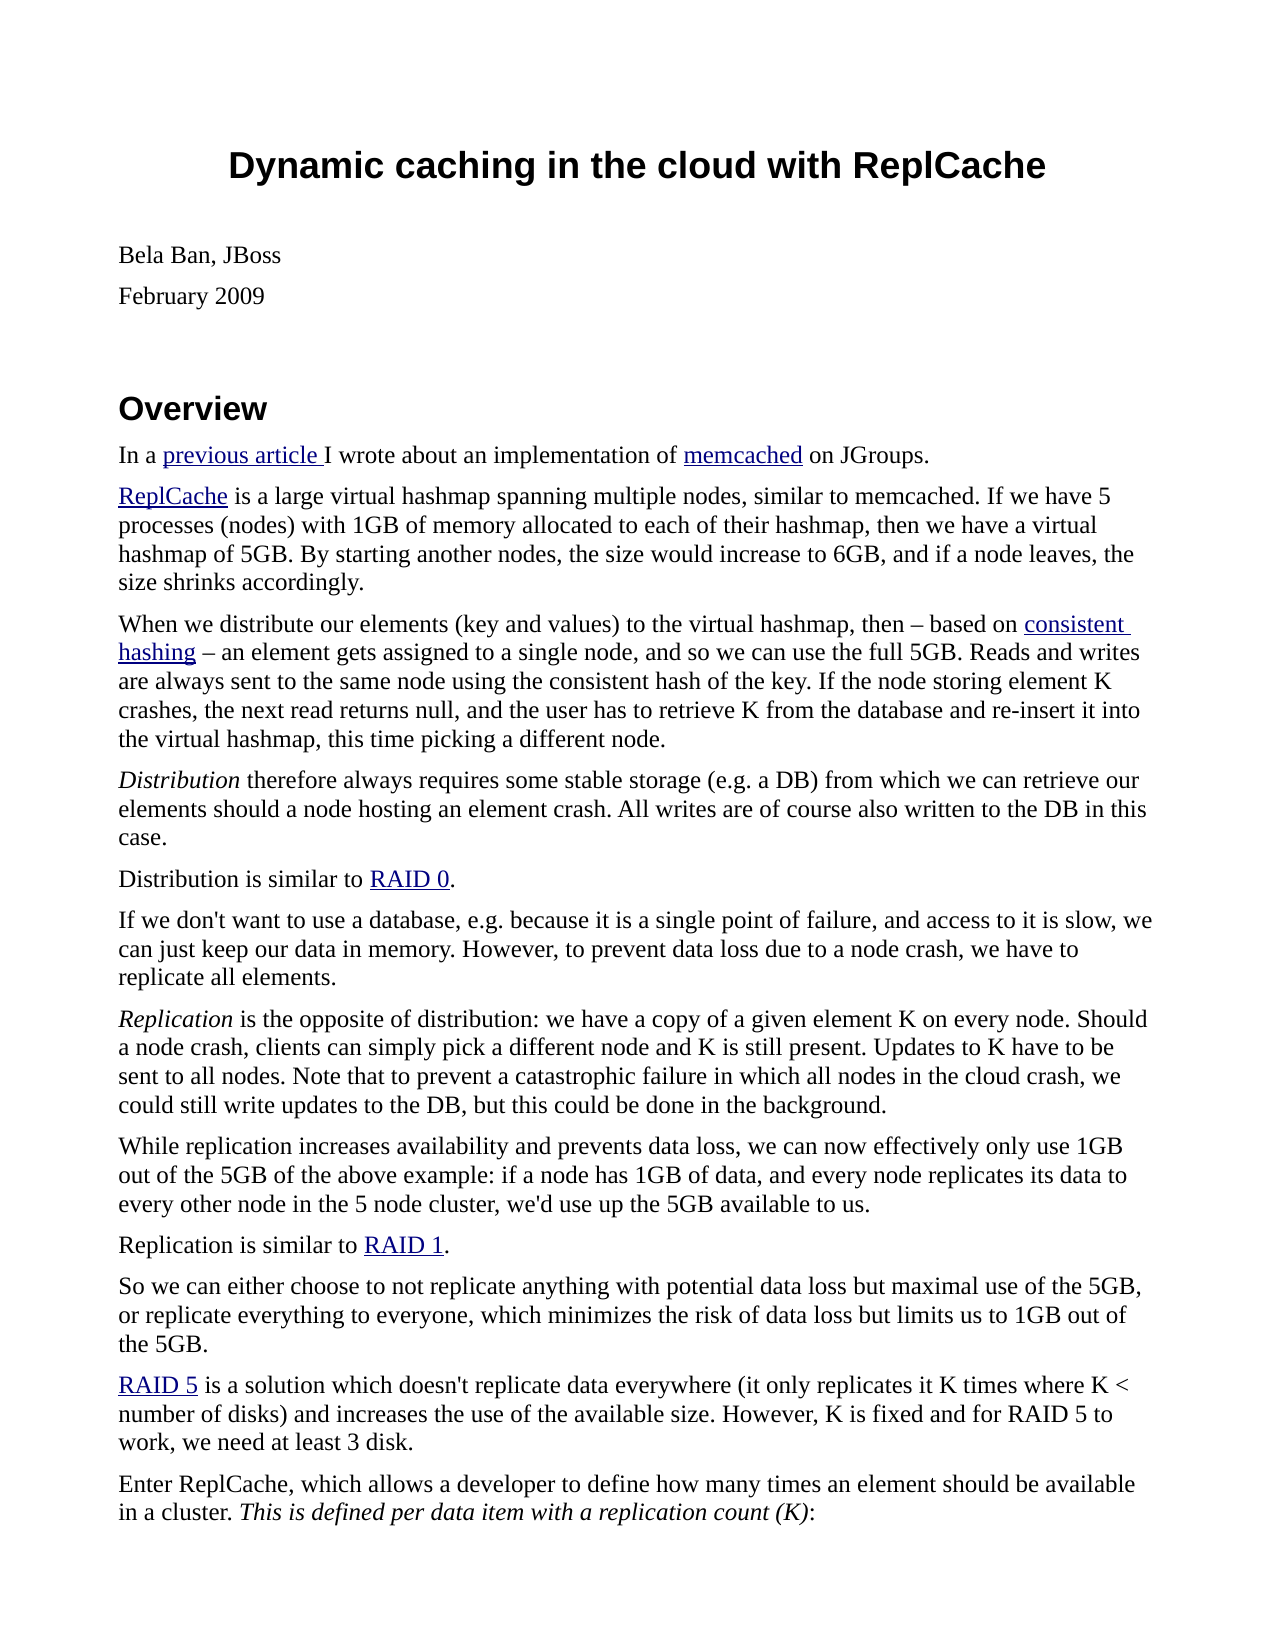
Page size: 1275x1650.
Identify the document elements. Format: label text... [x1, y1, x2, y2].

text RAID 5 is a solution which doesn't replicate data everywhere (it only replicates it K times where K < number of disks) and increases the use of the available size. However, K is fixed and for RAID 5 to work, we need at least 3 disk. [118, 1370, 1157, 1456]
text ReplCache is a large virtual hashmap spanning multiple nodes, similar to memcached. If we have 5 processes (nodes) with 1GB of memory allocated to each of their hashmap, then we have a virtual hashmap of 5GB. By starting another nodes, the size would increase to 6GB, and if a node leaves, the size shrinks accordingly. [118, 481, 1157, 596]
text Distribution is similar to RAID 0. [118, 864, 1157, 892]
text Replication is the opposite of distribution: we have a copy of a given element K on every node. Should a node crash, clients can simply pick a different node and K is still present. Updates to K have to be sent to all nodes. Note that to prevent a catastrophic failure in which all nodes in the cloud crash, we could still write updates to the DB, but this could be done in the background. [118, 1004, 1157, 1119]
text February 2009 [118, 281, 1157, 310]
text Distribution therefore always requires some stable storage (e.g. a DB) from which we can retrieve our elements should a node hosting an element crash. All writes are of course also written to the DB in this case. [118, 765, 1157, 851]
text If we don't want to use a database, e.g. because it is a single point of failure, and access to it is slow, we can just keep our data in memory. However, to prevent data loss due to a node crash, we have to replicate all elements. [118, 905, 1157, 991]
subtitle Overview [118, 389, 1157, 427]
text So we can either choose to not replicate anything with potential data loss but maximal use of the 5GB, or replicate everything to everyone, which minimizes the risk of data loss but limits us to 1GB out of the 5GB. [118, 1271, 1157, 1357]
title Dynamic caching in the cloud with ReplCache [118, 143, 1157, 186]
text Enter ReplCache, which allows a developer to define how many times an element should be available in a cluster. This is defined per data item with a replication count (K): [118, 1469, 1157, 1526]
text In a previous article I wrote about an implementation of memcached on JGroups. [118, 440, 1157, 469]
text When we distribute our elements (key and values) to the virtual hashmap, then – based on consistent hashing – an element gets assigned to a single node, and so we can use the full 5GB. Reads and writes are always sent to the same node using the consistent hash of the key. If the node storing element K crashes, the next read returns null, and the user has to retrieve K from the database and re-insert it into the virtual hashmap, this time picking a different node. [118, 609, 1157, 752]
text Bela Ban, JBoss [118, 240, 1157, 269]
text While replication increases availability and prevents data loss, we can now effectively only use 1GB out of the 5GB of the above example: if a node has 1GB of data, and every node replicates its data to every other node in the 5 node cluster, we'd use up the 5GB available to us. [118, 1131, 1157, 1217]
text Replication is similar to RAID 1. [118, 1230, 1157, 1259]
